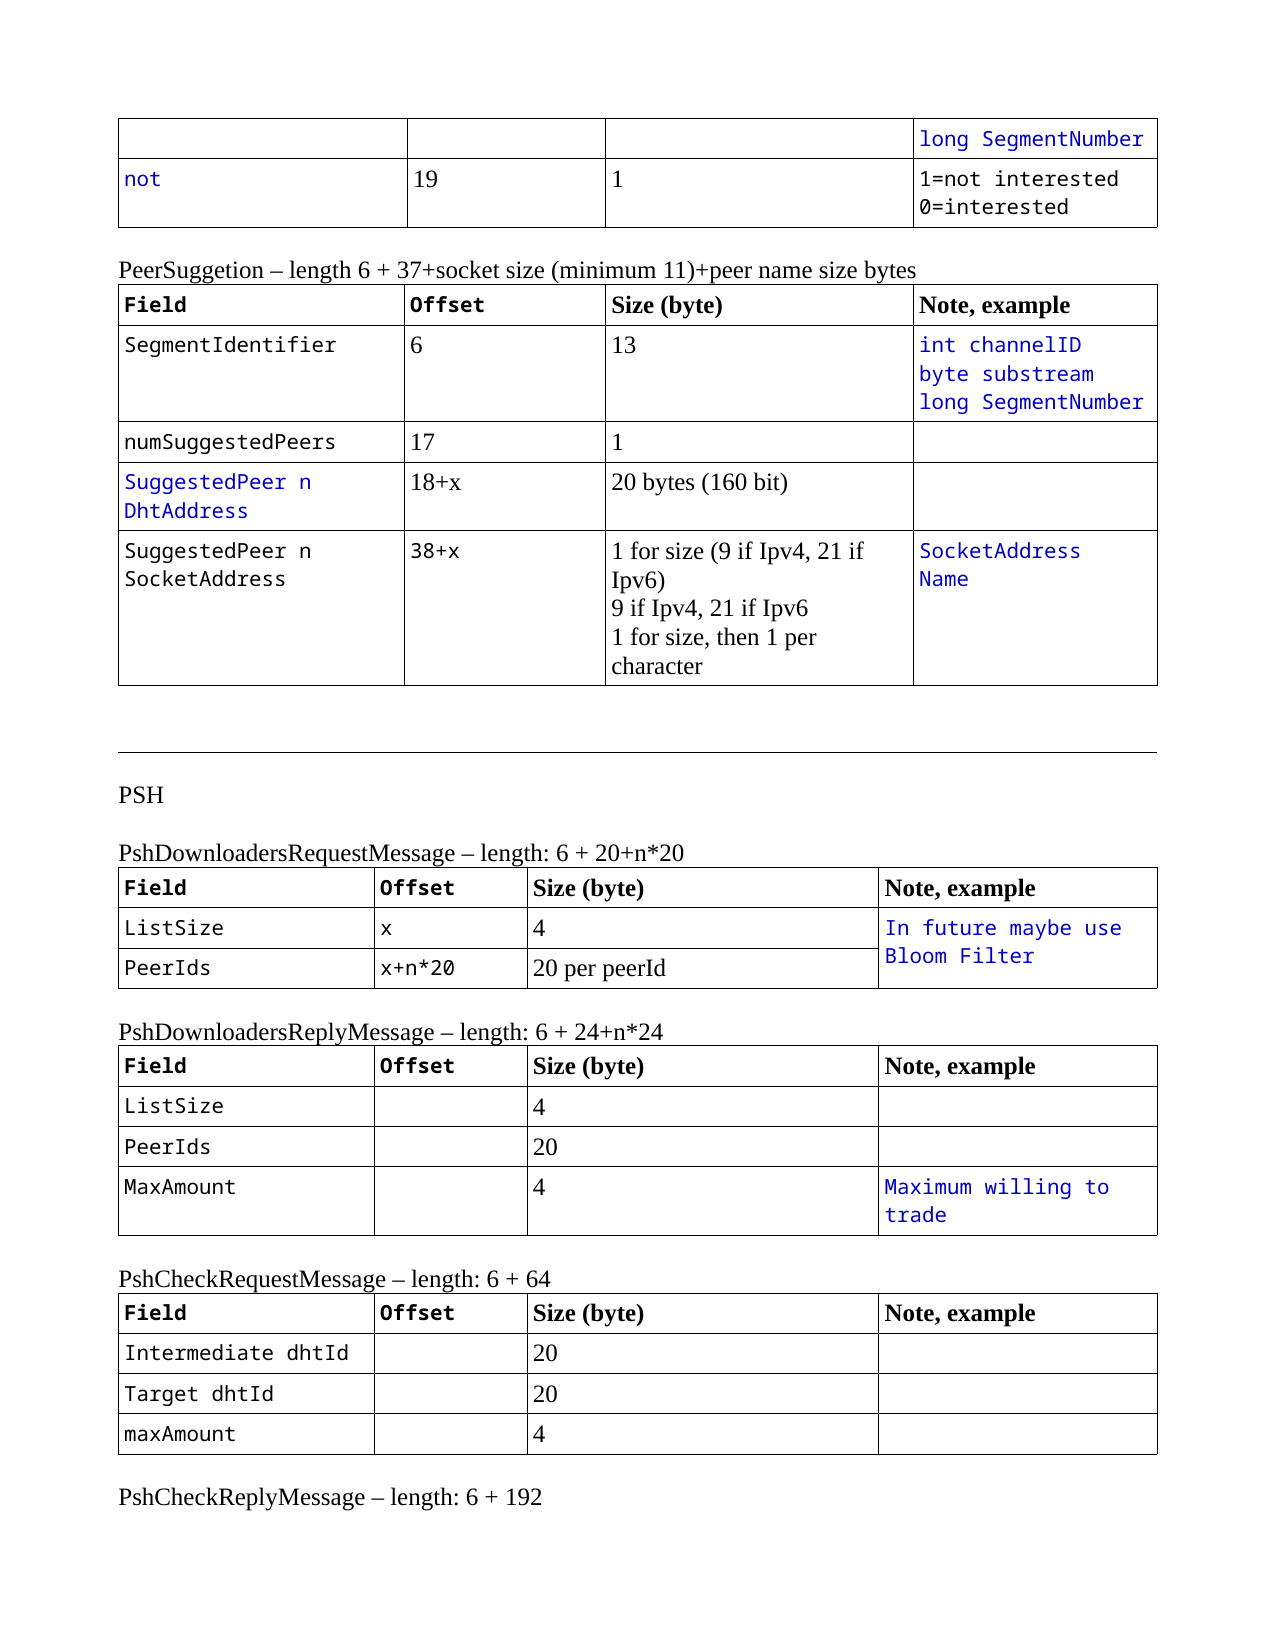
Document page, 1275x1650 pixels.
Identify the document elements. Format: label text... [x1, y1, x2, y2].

table_header Offset [405, 285, 605, 324]
table_cell SuggestedPeer n SocketAddress [119, 531, 404, 685]
table_cell 1 [606, 422, 913, 462]
table_cell x+n*20 [375, 949, 527, 988]
table_cell 4 [528, 1414, 878, 1454]
table_cell Maximum willing to trade [879, 1167, 1157, 1235]
table_cell 20 per peerId [528, 949, 878, 988]
table_cell [914, 422, 1157, 462]
table_header Note, example [879, 1046, 1157, 1086]
table_cell 17 [405, 422, 605, 462]
table_cell numSuggestedPeers [119, 422, 404, 462]
table_cell [375, 1087, 527, 1126]
table_cell 1 for size (9 if Ipv4, 21 if Ipv6) 9 if Ipv4, 21 if Ipv6 1 for size, then 1 per character [606, 531, 913, 685]
table_cell PeerIds [119, 1127, 374, 1166]
text PshDownloadersRequestMessage – length: 6 + 20+n*20 [118, 838, 1157, 867]
text PshCheckRequestMessage – length: 6 + 64 [118, 1264, 1157, 1292]
table_cell [375, 1334, 527, 1373]
table_cell [408, 119, 605, 158]
table_header Size (byte) [528, 1294, 878, 1333]
table_cell [119, 119, 407, 158]
table_header Offset [375, 868, 527, 907]
table_cell 20 [528, 1374, 878, 1413]
table_cell Intermediate dhtId [119, 1334, 374, 1373]
table_cell x [375, 908, 527, 947]
table_header Field [119, 1046, 374, 1086]
table_cell ListSize [119, 908, 374, 947]
table_header Field [119, 285, 404, 324]
table_header Size (byte) [528, 868, 878, 907]
table_cell [375, 1414, 527, 1454]
table_cell [606, 119, 913, 158]
table_cell [879, 1127, 1157, 1166]
text PshDownloadersReplyMessage – length: 6 + 24+n*24 [118, 1017, 1157, 1045]
table_header Note, example [879, 1294, 1157, 1333]
table_header Note, example [879, 868, 1157, 907]
table_cell [879, 1334, 1157, 1373]
table_cell PeerIds [119, 949, 374, 988]
text PSH [118, 781, 1157, 809]
table_cell 13 [606, 326, 913, 421]
table_cell int channelID byte substream long SegmentNumber [914, 326, 1157, 421]
table_cell In future maybe use Bloom Filter [879, 908, 1157, 988]
table_cell long SegmentNumber [914, 119, 1157, 158]
table_cell [375, 1127, 527, 1166]
table_header Field [119, 1294, 374, 1333]
table_cell 38+x [405, 531, 605, 685]
table_cell [879, 1087, 1157, 1126]
table_header Size (byte) [606, 285, 913, 324]
table_cell [914, 463, 1157, 530]
table_header Offset [375, 1294, 527, 1333]
table_cell 4 [528, 1167, 878, 1235]
table_cell 20 bytes (160 bit) [606, 463, 913, 530]
table_cell 18+x [405, 463, 605, 530]
table_cell 1=not interested 0=interested [914, 159, 1157, 227]
table_cell [375, 1167, 527, 1235]
table_cell 4 [528, 1087, 878, 1126]
table_header Note, example [914, 285, 1157, 324]
table_cell 4 [528, 908, 878, 947]
table_header Field [119, 868, 374, 907]
table_cell SuggestedPeer n DhtAddress [119, 463, 404, 530]
table_cell 19 [408, 159, 605, 227]
text PshCheckReplyMessage – length: 6 + 192 [118, 1482, 1157, 1511]
table_header Size (byte) [528, 1046, 878, 1086]
table_cell Target dhtId [119, 1374, 374, 1413]
table_cell [879, 1374, 1157, 1413]
table_cell 20 [528, 1334, 878, 1373]
table_cell SegmentIdentifier [119, 326, 404, 421]
table_cell maxAmount [119, 1414, 374, 1454]
table_cell not [119, 159, 407, 227]
table_cell 20 [528, 1127, 878, 1166]
table_cell SocketAddress Name [914, 531, 1157, 685]
table_cell 6 [405, 326, 605, 421]
text PeerSuggetion – length 6 + 37+socket size (minimum 11)+peer name size bytes [118, 255, 1157, 284]
table_header Offset [375, 1046, 527, 1086]
table_cell [879, 1414, 1157, 1454]
table_cell MaxAmount [119, 1167, 374, 1235]
table_cell ListSize [119, 1087, 374, 1126]
table_cell [375, 1374, 527, 1413]
table_cell 1 [606, 159, 913, 227]
